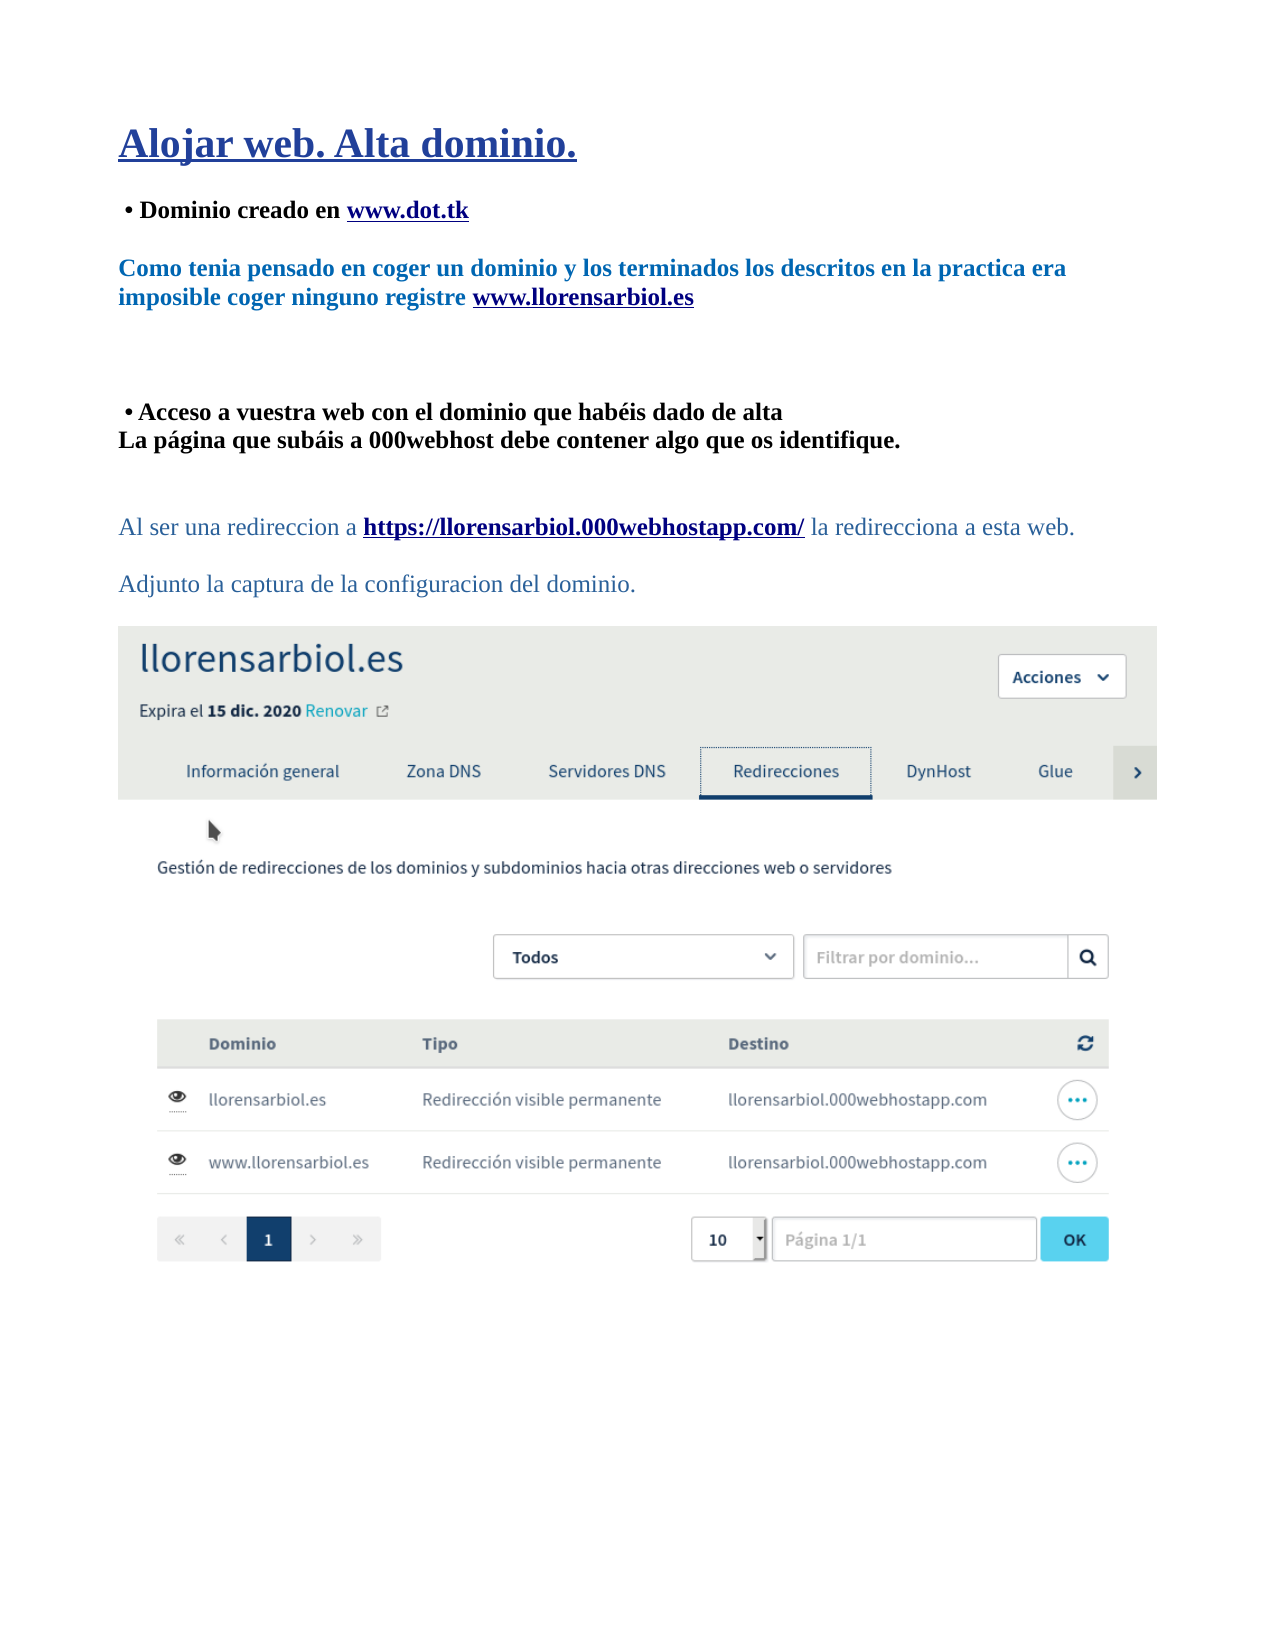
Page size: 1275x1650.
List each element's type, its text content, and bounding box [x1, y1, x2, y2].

text Al ser una redireccion a https://llorensarbiol.000webhostapp.com/ la redirecciona a esta web. [118, 512, 1157, 541]
text • Dominio creado en www.dot.tk [118, 196, 1157, 224]
picture [118, 626, 1157, 1285]
text Como tenia pensado en coger un dominio y los terminados los descritos en la practica era imposible coger ninguno registre www.llorensarbiol.es [118, 253, 1157, 311]
text La página que subáis a 000webhost debe contener algo que os identifique. [118, 426, 1157, 454]
text Adjunto la captura de la configuracion del dominio. [118, 569, 1157, 598]
text • Acceso a vuestra web con el dominio que habéis dado de alta [118, 397, 1157, 426]
